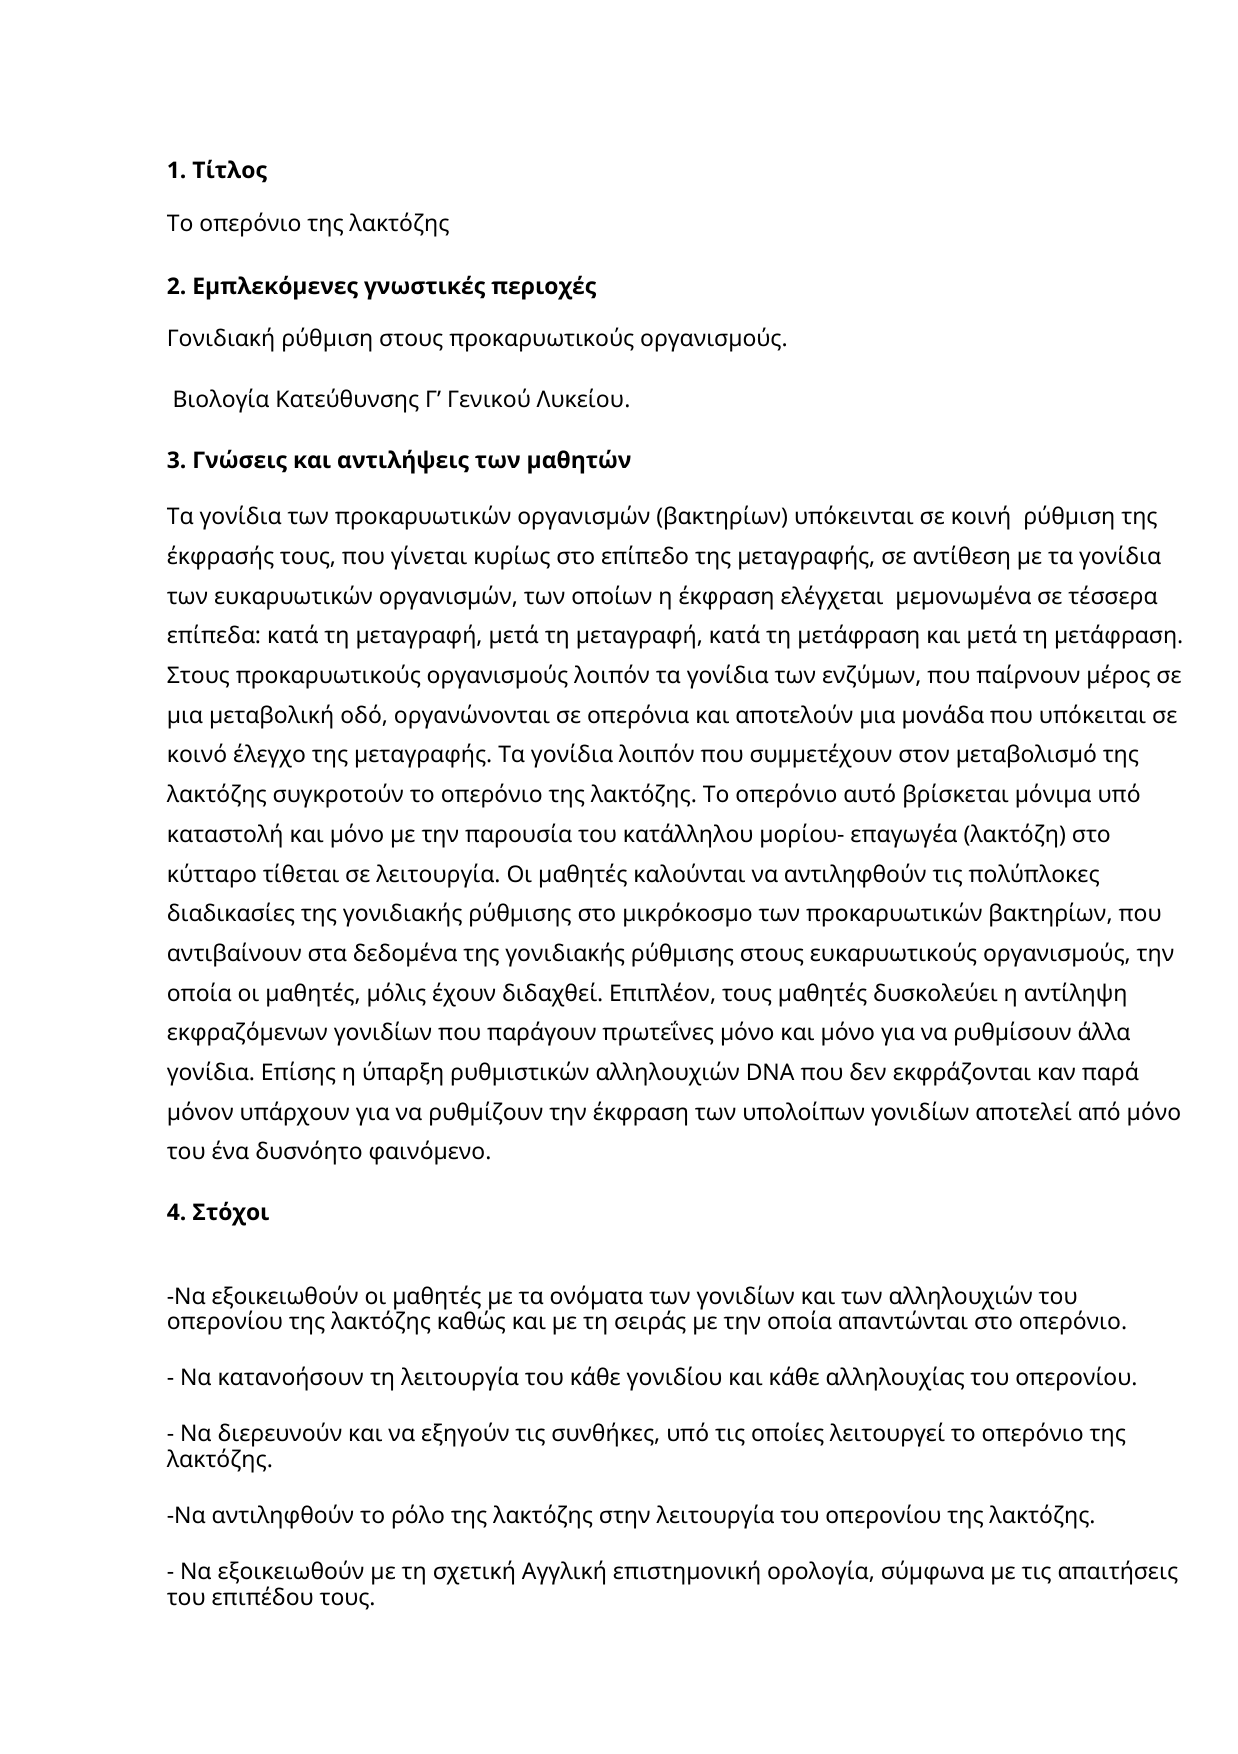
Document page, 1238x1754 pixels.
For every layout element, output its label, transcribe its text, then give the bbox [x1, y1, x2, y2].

text Τα γονίδια των προκαρυωτικών οργανισμών (βακτηρίων) υπόκεινται σε κοινή ρύθμιση της έκφρασής τους, που γίνεται κυρίως στο επίπεδο της μεταγραφής, σε αντίθεση με τα γονίδια των ευκαρυωτικών οργανισμών, των οποίων η έκφραση ελέγχεται μεμονωμένα σε τέσσερα επίπεδα: κατά τη μεταγραφή, μετά τη μεταγραφή, κατά τη μετάφραση και μετά τη μετάφραση. Στους προκαρυωτικούς οργανισμούς λοιπόν τα γονίδια των ενζύμων, που παίρνουν μέρος σε μια μεταβολική οδό, οργανώνονται σε οπερόνια και αποτελούν μια μονάδα που υπόκειται σε κοινό έλεγχο της μεταγραφής. Τα γονίδια λοιπόν που συμμετέχουν στον μεταβολισμό της λακτόζης συγκροτούν το οπερόνιο της λακτόζης. Το οπερόνιο αυτό βρίσκεται μόνιμα υπό καταστολή και μόνο με την παρουσία του κατάλληλου μορίου- επαγωγέα (λακτόζη) στο κύτταρο τίθεται σε λειτουργία. Οι μαθητές καλούνται να αντιληφθούν τις πολύπλοκες διαδικασίες της γονιδιακής ρύθμισης στο μικρόκοσμο των προκαρυωτικών βακτηρίων, που αντιβαίνουν στα δεδομένα της γονιδιακής ρύθμισης στους ευκαρυωτικούς οργανισμούς, την οποία οι μαθητές, μόλις έχουν διδαχθεί. Επιπλέον, τους μαθητές δυσκολεύει η αντίληψη εκφραζόμενων γονιδίων που παράγουν πρωτεΐνες μόνο και μόνο για να ρυθμίσουν άλλα γονίδια. Επίσης η ύπαρξη ρυθμιστικών αλληλουχιών DNA που δεν εκφράζονται καν παρά μόνον υπάρχουν για να ρυθμίζουν την έκφραση των υπολοίπων γονιδίων αποτελεί από μόνο του ένα δυσνόητο φαινόμενο. [167, 500, 1197, 1167]
text 2. Εμπλεκόμενες γνωστικές περιοχές [167, 270, 1197, 301]
text - Να κατανοήσουν τη λειτουργία του κάθε γονιδίου και κάθε αλληλουχίας του οπερονίου. [167, 1361, 1197, 1392]
text 3. Γνώσεις και αντιλήψεις των μαθητών [167, 444, 1197, 475]
text 1. Τίτλος [167, 154, 1197, 185]
text 4. Στόχοι [167, 1196, 1197, 1227]
text -Να αντιληφθούν το ρόλο της λακτόζης στην λειτουργία του οπερονίου της λακτόζης. [167, 1499, 1197, 1530]
text Βιολογία Κατεύθυνσης Γ’ Γενικού Λυκείου. [167, 383, 1197, 414]
text - Να διερευνούν και να εξηγούν τις συνθήκες, υπό τις οποίες λειτουργεί το οπερόνιο της λακτόζης. [167, 1417, 1197, 1474]
text -Να εξοικειωθούν οι μαθητές με τα ονόματα των γονιδίων και των αλληλουχιών του οπερονίου της λακτόζης καθώς και με τη σειράς με την οποία απαντώνται στο οπερόνιο. [167, 1279, 1197, 1336]
text - Να εξοικειωθούν με τη σχετική Αγγλική επιστημονική ορολογία, σύμφωνα με τις απαιτήσεις του επιπέδου τους. [167, 1555, 1197, 1612]
text Γονιδιακή ρύθμιση στους προκαρυωτικούς οργανισμούς. [167, 322, 1197, 354]
text Το οπερόνιο της λακτόζης [167, 207, 1197, 238]
